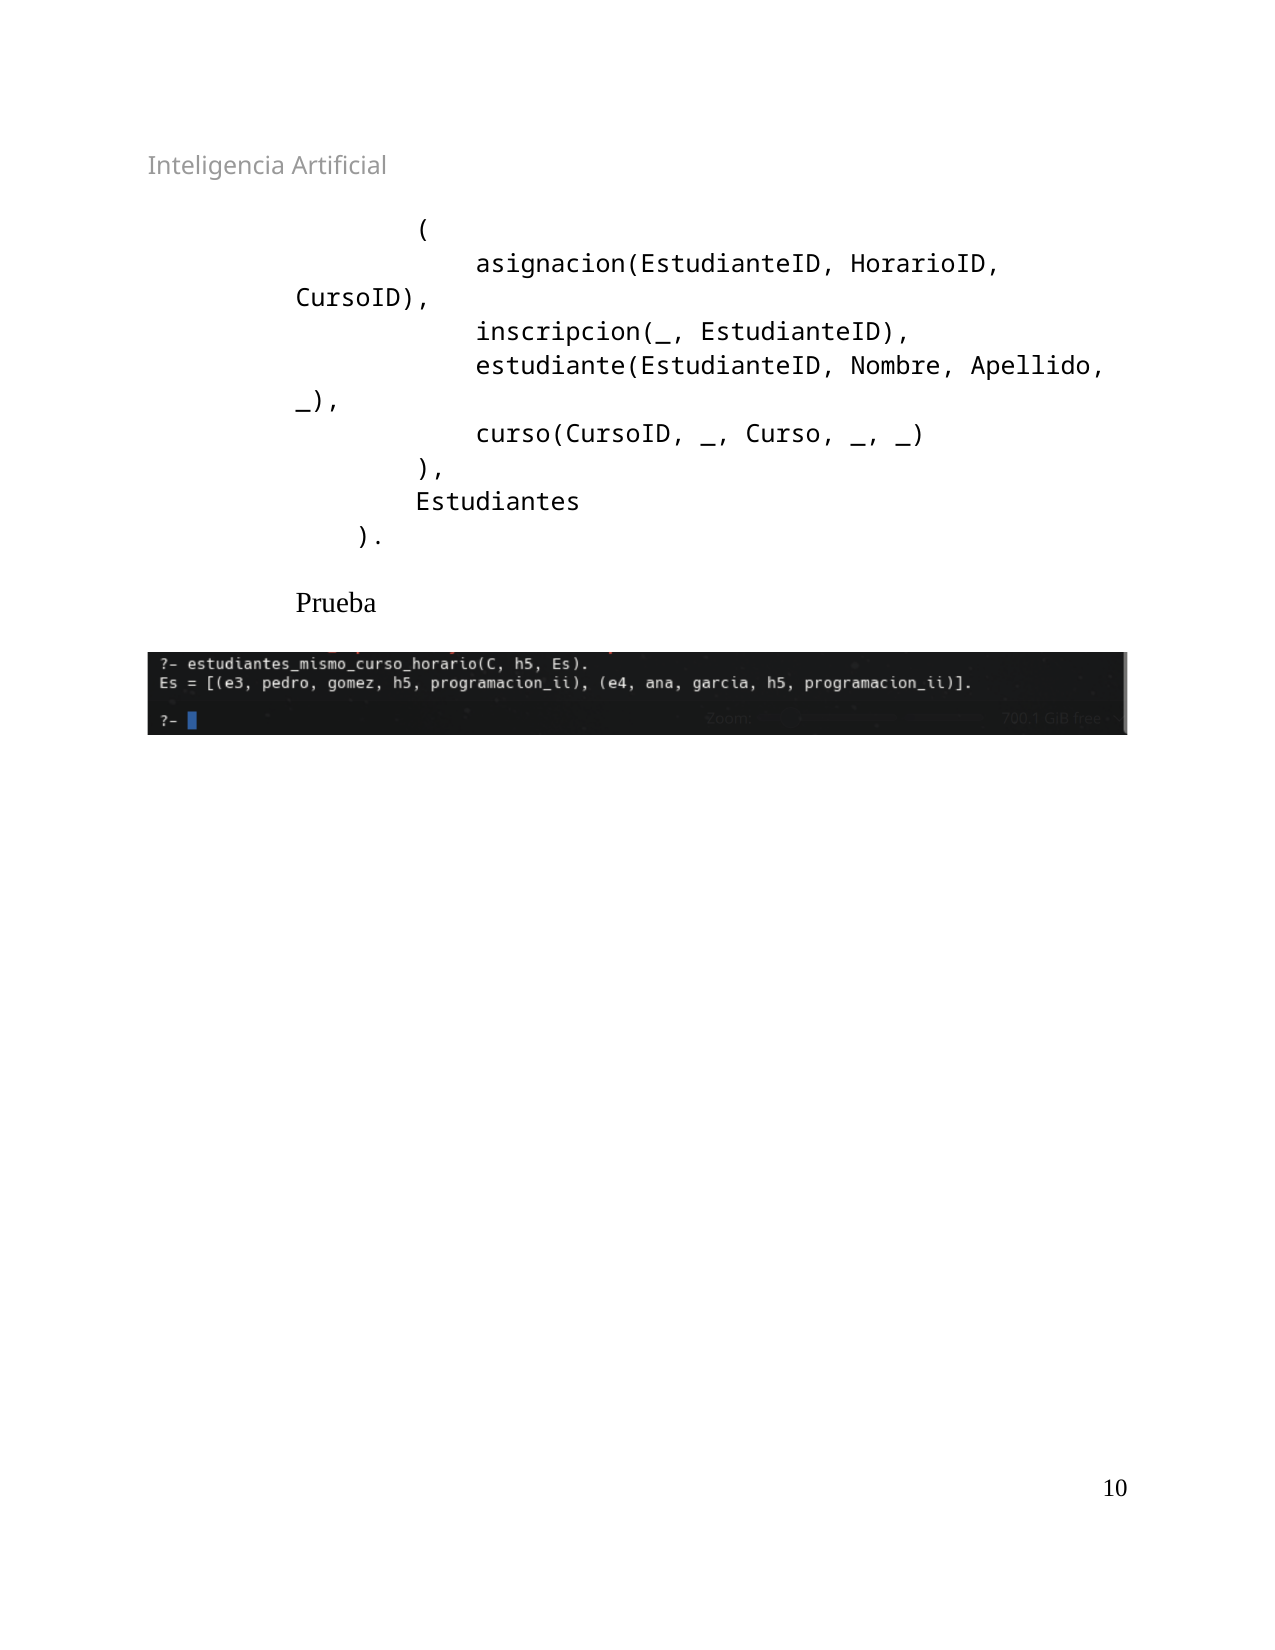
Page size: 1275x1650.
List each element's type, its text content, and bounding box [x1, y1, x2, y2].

picture [147, 652, 1128, 735]
text ). [295, 518, 1127, 552]
text ( [295, 211, 1127, 245]
text Estudiantes [295, 484, 1127, 518]
text curso(CursoID, _, Curso, _, _) [295, 416, 1127, 449]
text Prueba [148, 585, 1127, 619]
text asignacion(EstudianteID, HorarioID, CursoID), [295, 245, 1127, 313]
text inscripcion(_, EstudianteID), [295, 313, 1127, 347]
text ), [295, 449, 1127, 484]
text estudiante(EstudianteID, Nombre, Apellido, _), [295, 347, 1127, 416]
